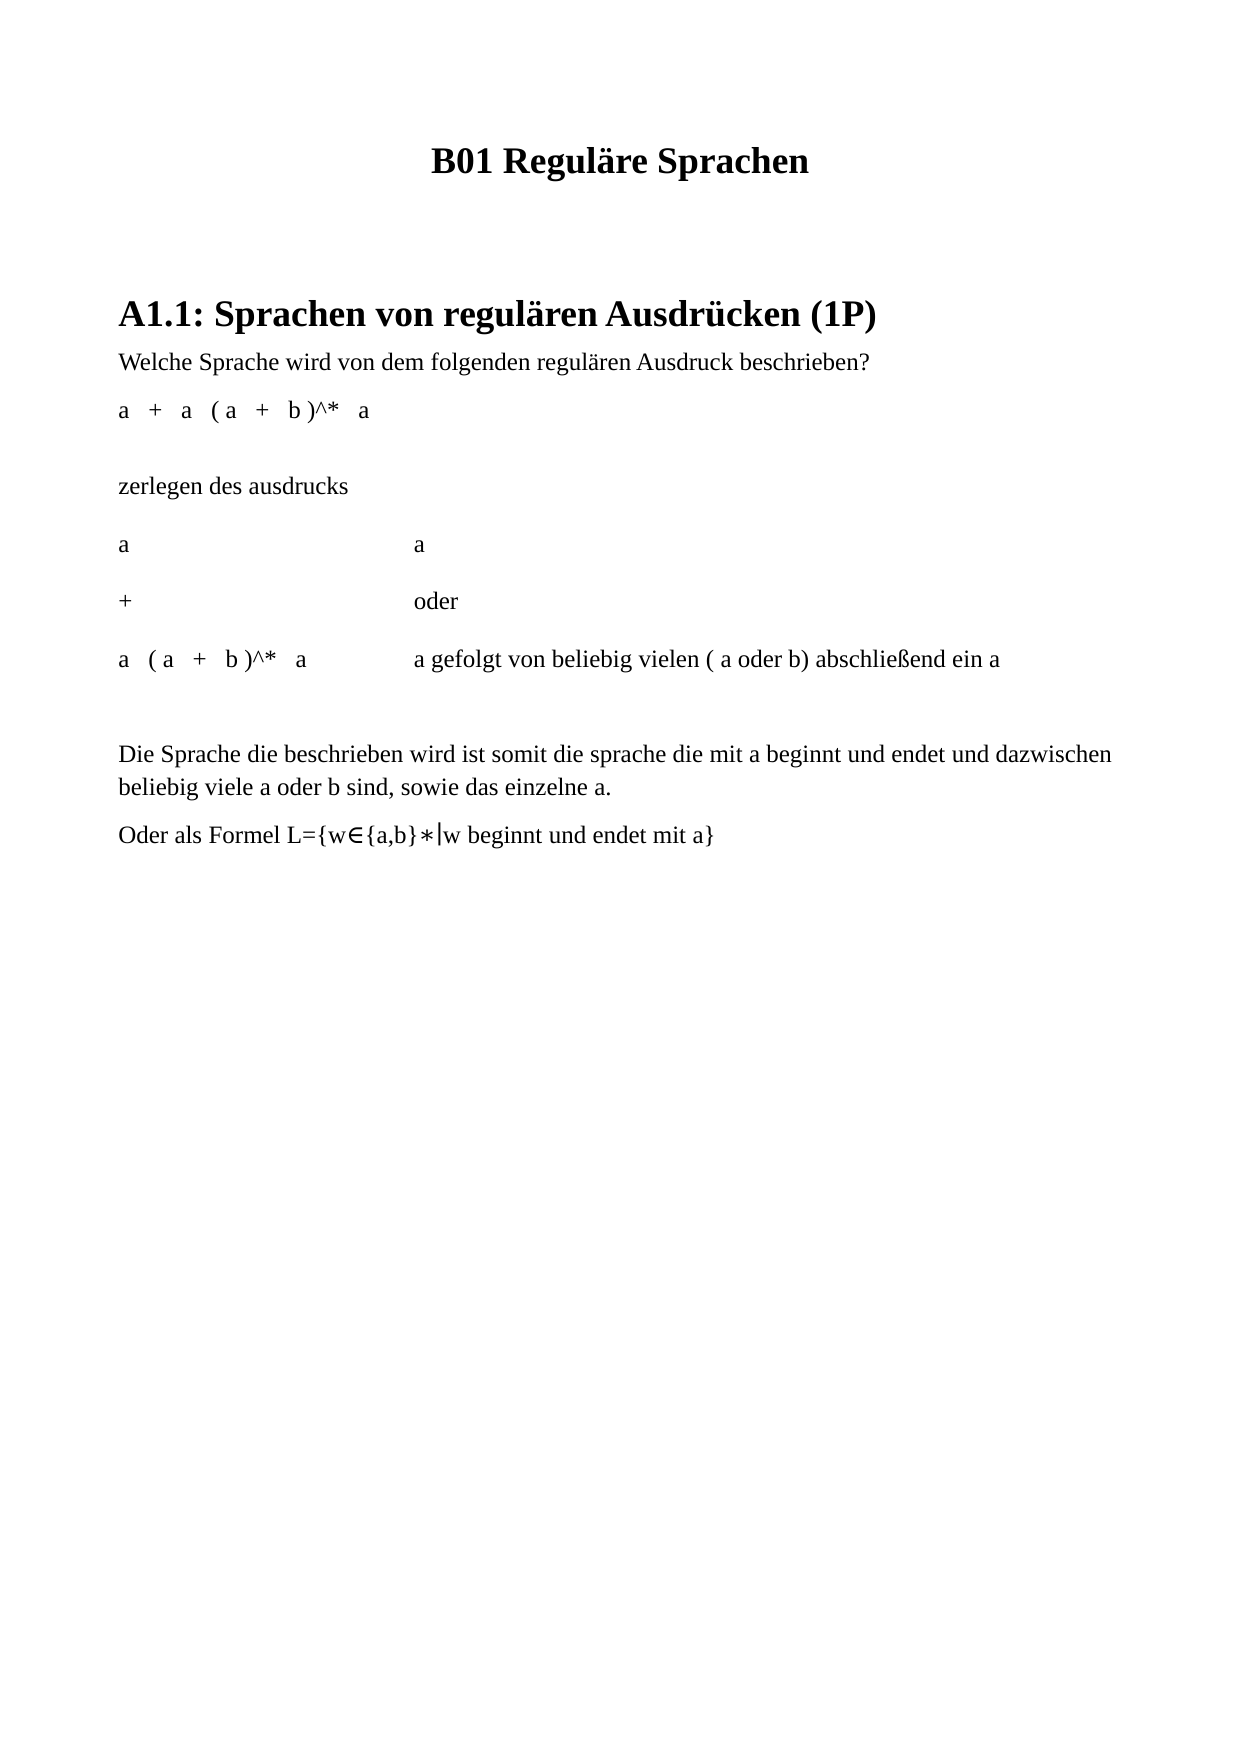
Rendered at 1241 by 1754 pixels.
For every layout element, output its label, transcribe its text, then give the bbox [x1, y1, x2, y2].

picture [0, 0, 1004, 1518]
text Welche Sprache wird von dem folgenden regulären Ausdruck beschrieben? [1004, 347, 1122, 376]
text a a [1004, 529, 1122, 558]
subtitle B01 Reguläre Sprachen [1004, 139, 1122, 182]
text a ( a + b )^* a a gefolgt von beliebig vielen ( a oder b) abschließend ein a [1004, 644, 1122, 673]
text zerlegen des ausdrucks [1004, 471, 1122, 500]
text Die Sprache die beschrieben wird ist somit die sprache die mit a beginnt und endet und dazwischen beliebig viele a oder b sind, sowie das einzelne a. [1004, 739, 1122, 801]
subtitle A1.1: Sprachen von regulären Ausdrücken (1P) [1004, 292, 1122, 335]
text a + a ( a + b )^* a [1004, 395, 1122, 424]
text Oder als Formel L={w∈{a,b}∗∣w beginnt und endet mit a} [1004, 820, 1122, 848]
text + oder [1004, 586, 1122, 615]
